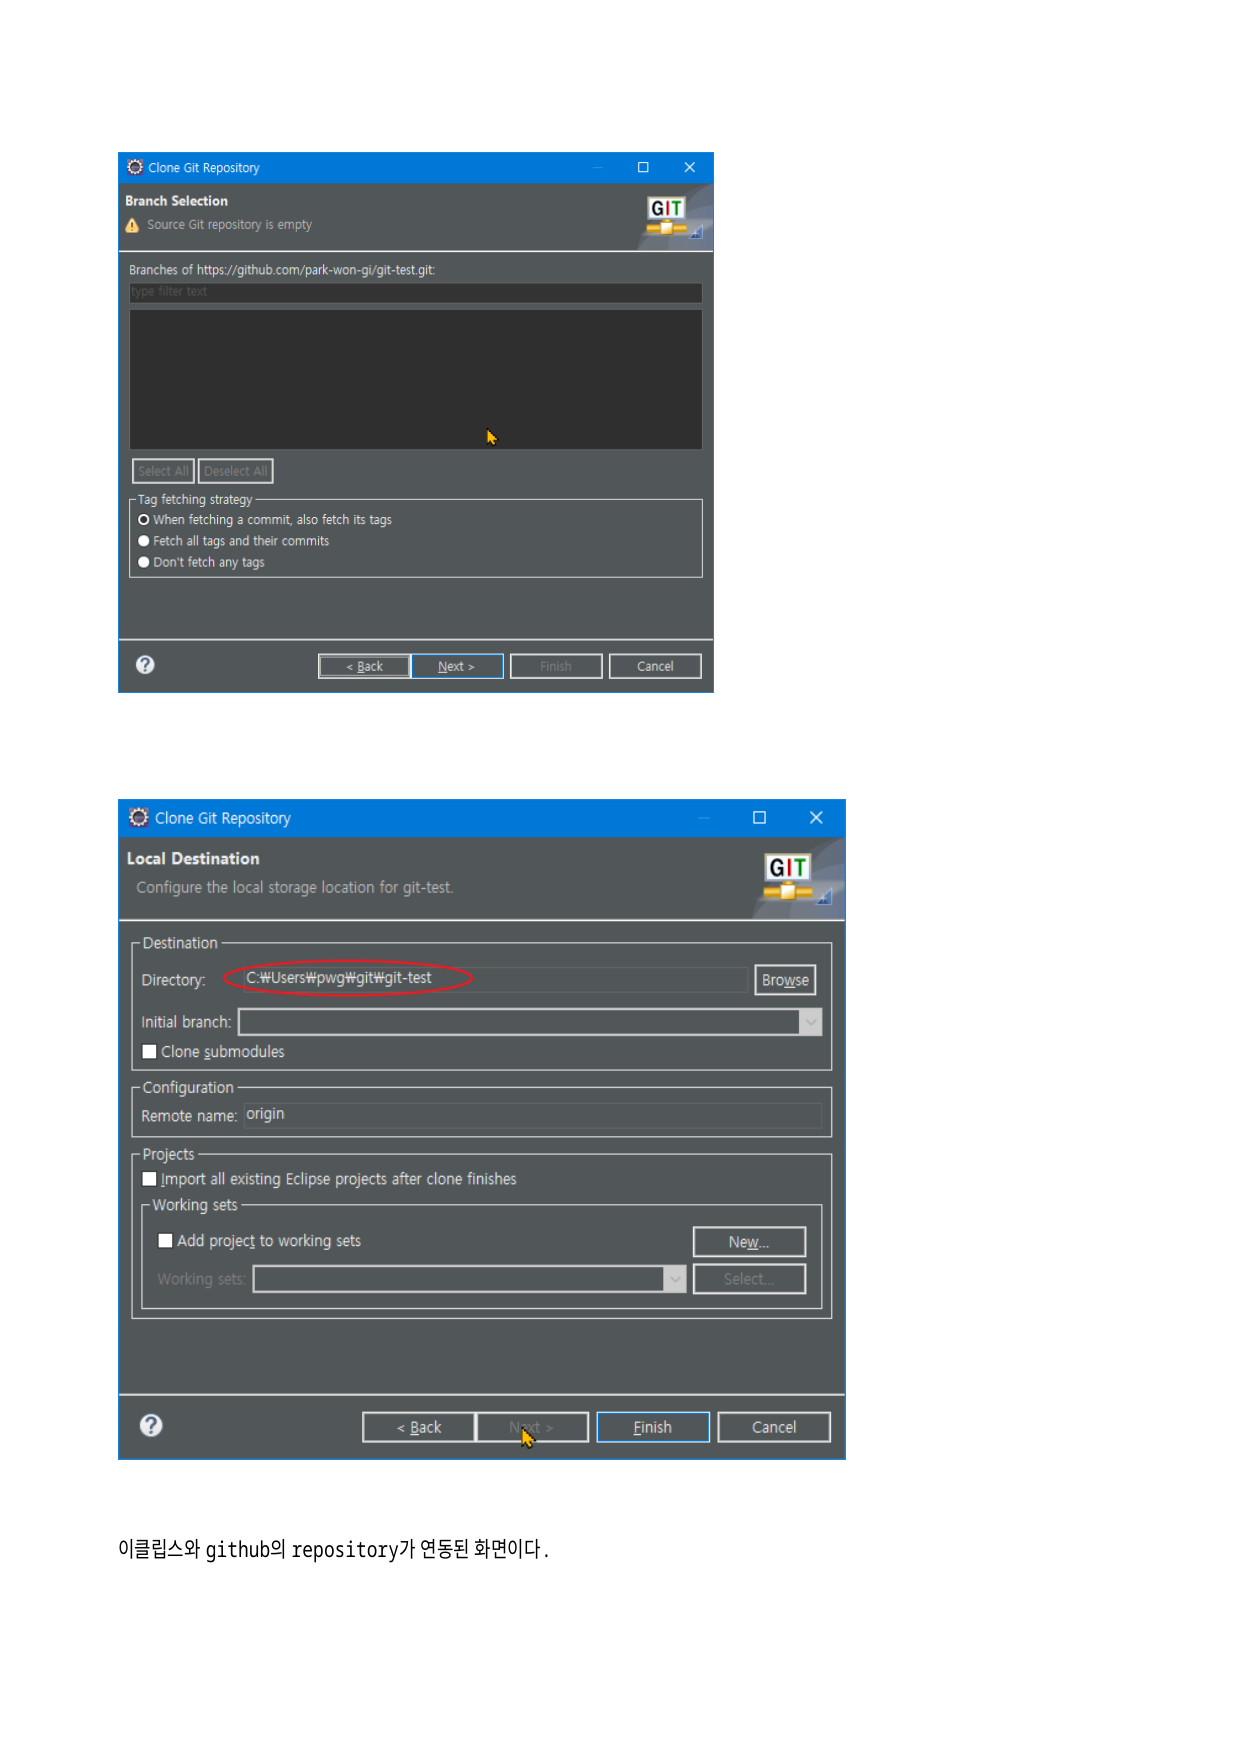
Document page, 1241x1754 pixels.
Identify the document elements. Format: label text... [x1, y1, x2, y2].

picture [118, 152, 714, 693]
text 이클립스와 github의 repository가 연동된 화면이다. [118, 1532, 1122, 1564]
picture [118, 799, 846, 1460]
